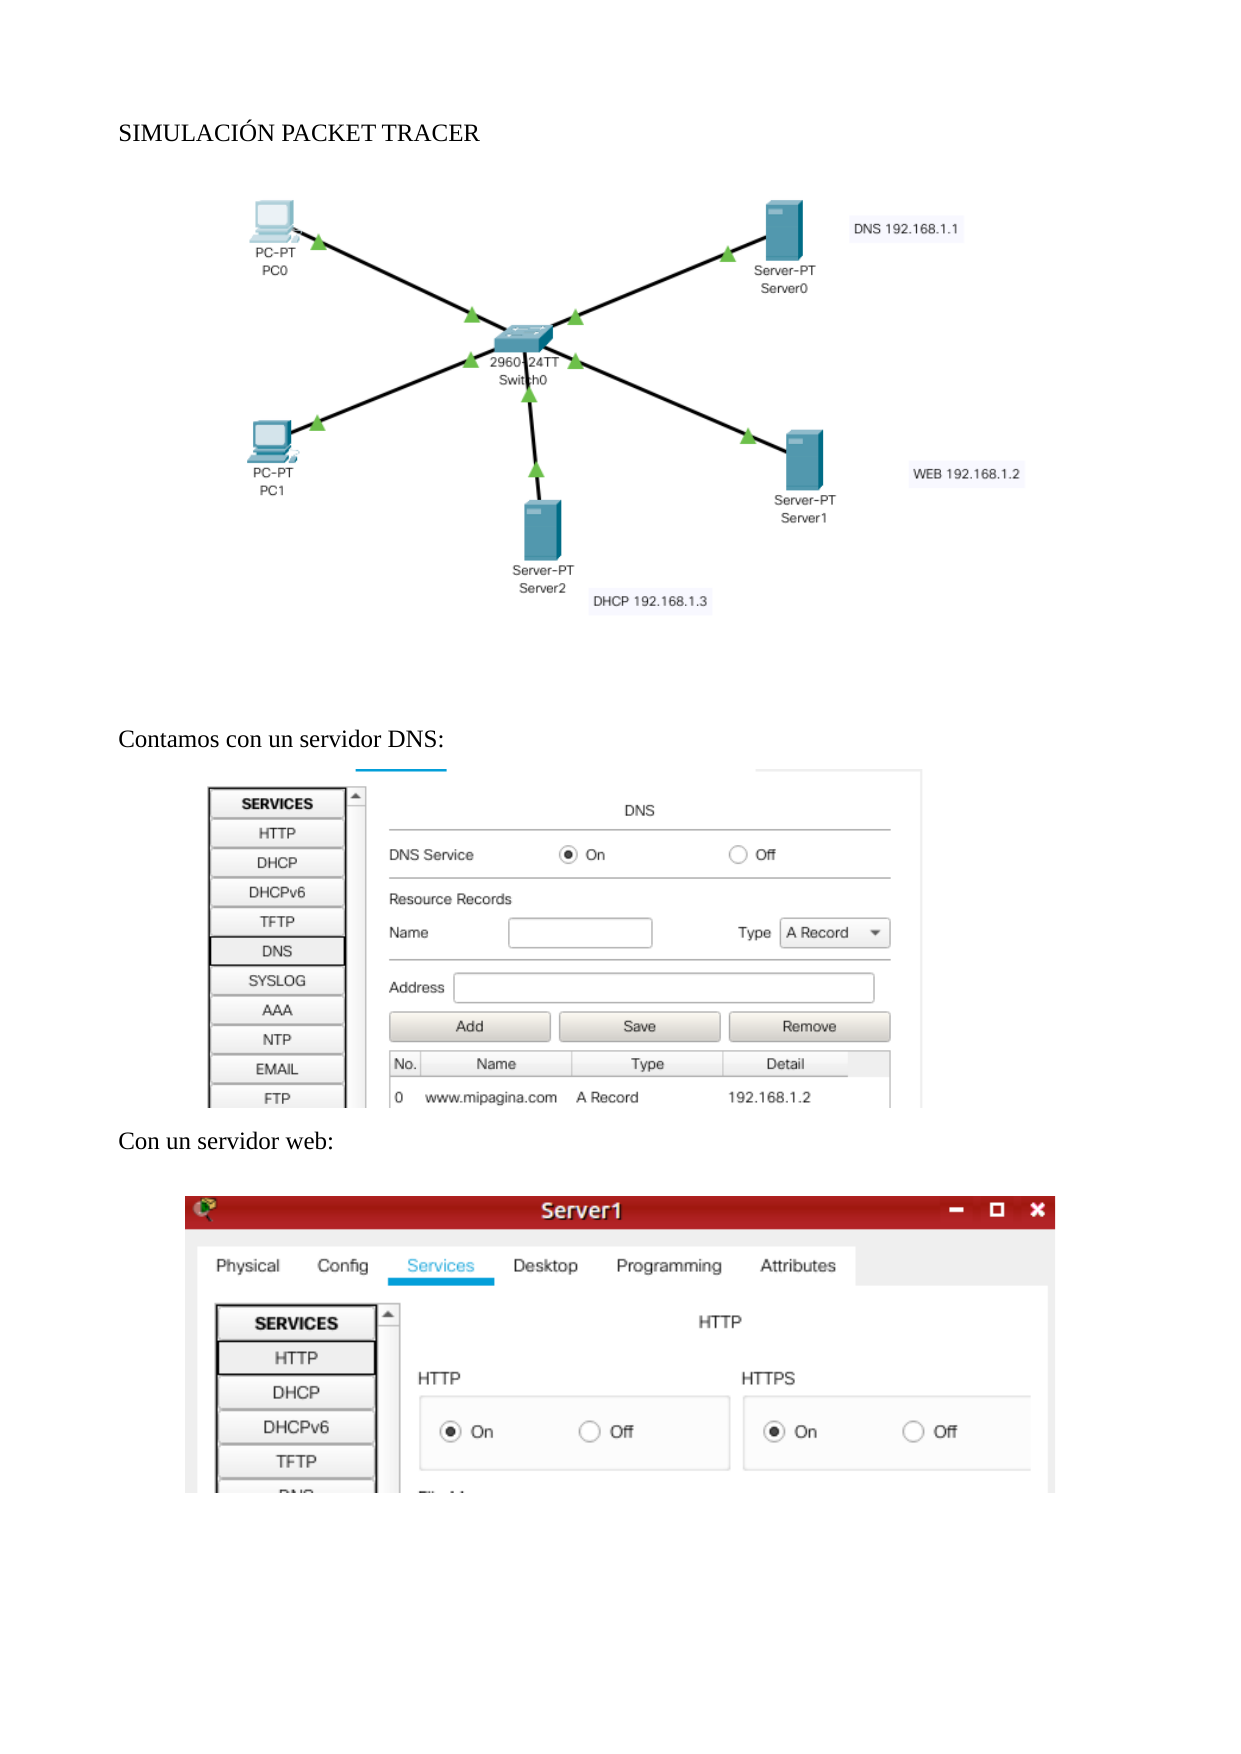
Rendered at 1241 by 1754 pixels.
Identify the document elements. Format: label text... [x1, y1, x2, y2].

picture [194, 769, 923, 1108]
picture [185, 1196, 1056, 1493]
text Con un servidor web: [118, 1126, 1122, 1155]
picture [227, 174, 1035, 638]
text SIMULACIÓN PACKET TRACER [118, 118, 1122, 147]
text Contamos con un servidor DNS: [118, 724, 1122, 753]
